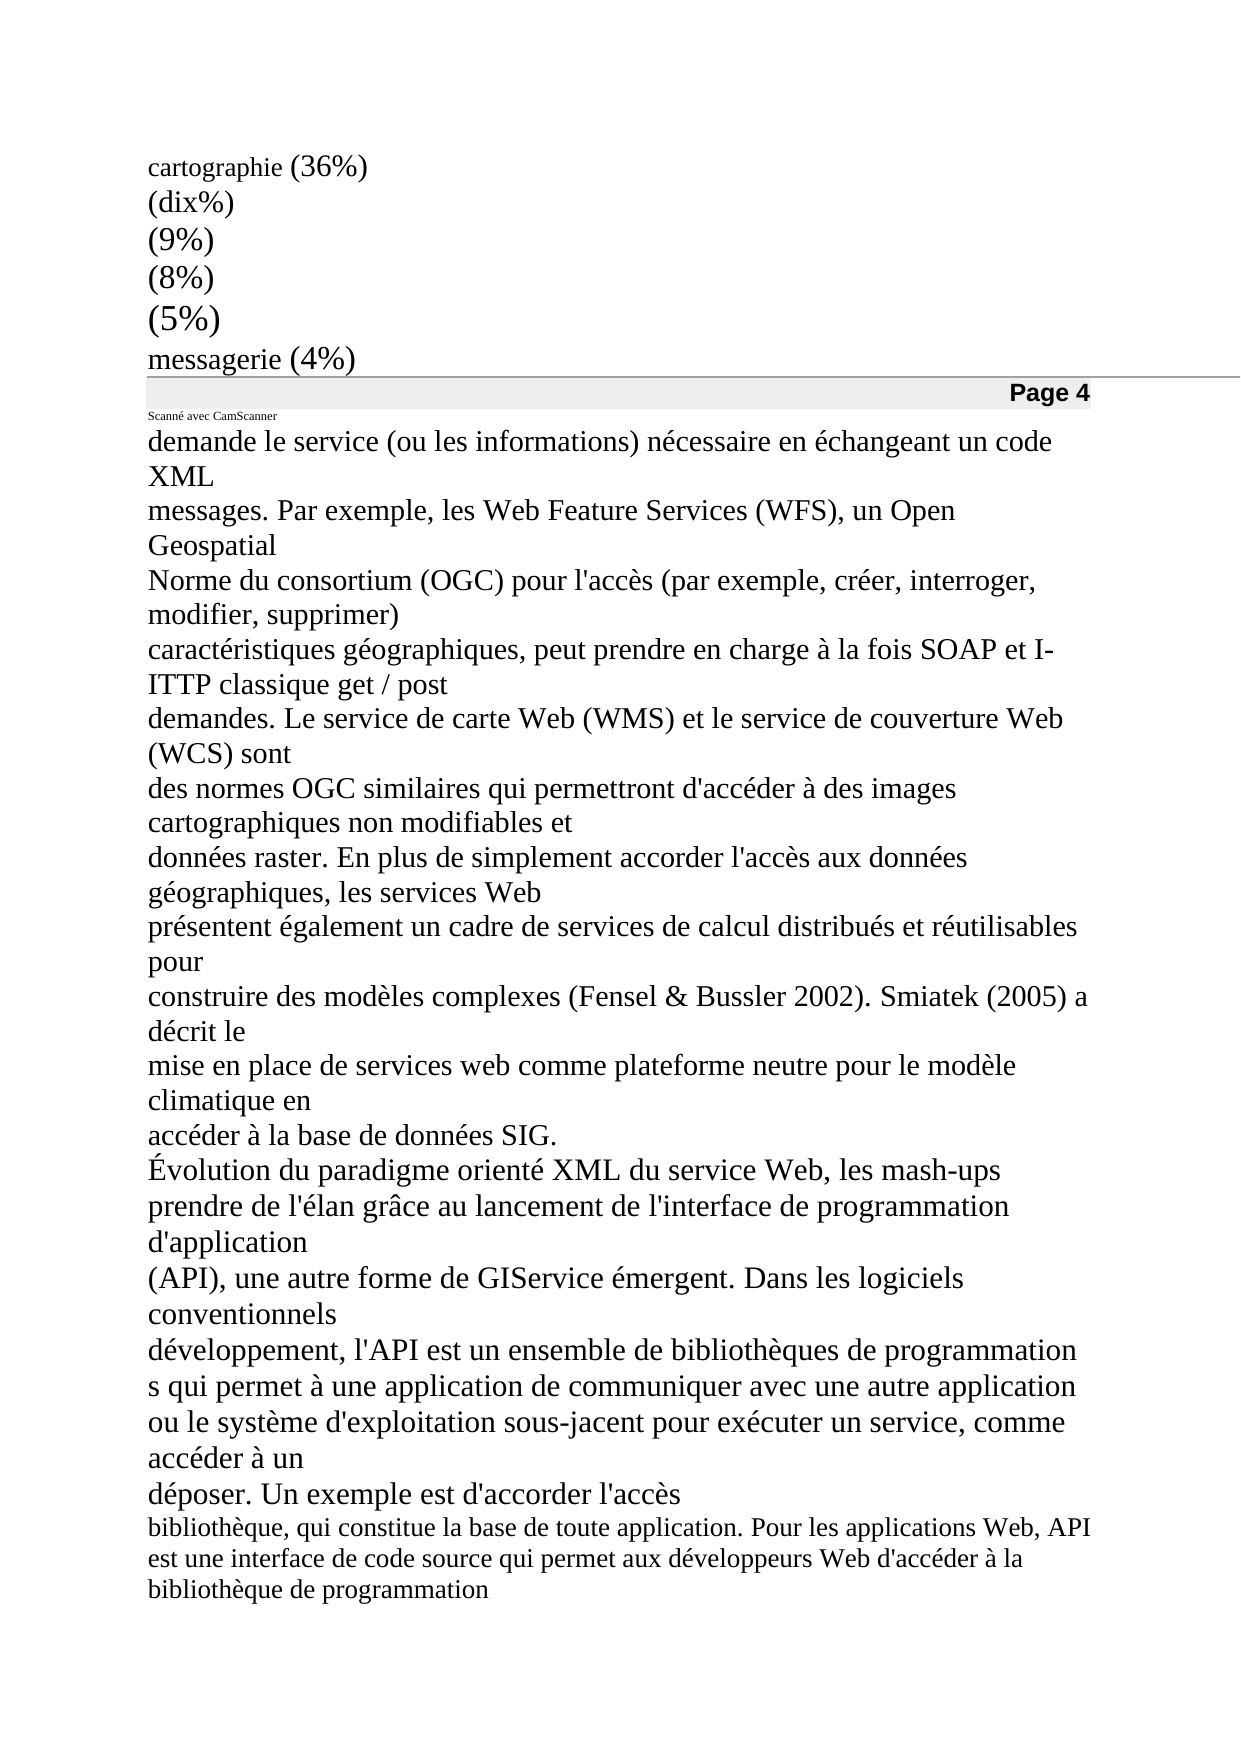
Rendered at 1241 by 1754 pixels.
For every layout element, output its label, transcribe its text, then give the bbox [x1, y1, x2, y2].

text (9%) [148, 219, 1093, 258]
text Évolution du paradigme orienté XML du service Web, les mash-ups [148, 1151, 1093, 1187]
text bibliothèque, qui constitue la base de toute application. Pour les applications Web, API [148, 1511, 1093, 1542]
text est une interface de code source qui permet aux développeurs Web d'accéder à la bibliothèque de programmation [148, 1542, 1093, 1604]
text Norme du consortium (OGC) pour l'accès (par exemple, créer, interroger, modifier, supprimer) [148, 562, 1093, 631]
text (dix%) [148, 183, 1093, 219]
text (8%) [148, 258, 1093, 296]
text mise en place de services web comme plateforme neutre pour le modèle climatique en [148, 1047, 1093, 1117]
text déposer. Un exemple est d'accorder l'accès [148, 1475, 1093, 1511]
text présentent également un cadre de services de calcul distribués et réutilisables pour [148, 909, 1093, 978]
text caractéristiques géographiques, peut prendre en charge à la fois SOAP et I-ITTP classique get / post [148, 631, 1093, 701]
text (5%) [148, 296, 1093, 338]
table_header Page 4 [146, 377, 1091, 409]
text accéder à la base de données SIG. [148, 1117, 1093, 1151]
text données raster. En plus de simplement accorder l'accès aux données géographiques, les services Web [148, 839, 1093, 909]
text (API), une autre forme de GIService émergent. Dans les logiciels conventionnels [148, 1259, 1093, 1331]
text demande le service (ou les informations) nécessaire en échangeant un code XML [148, 423, 1093, 492]
text développement, l'API est un ensemble de bibliothèques de programmation [148, 1331, 1093, 1367]
text Scanné avec CamScanner [148, 409, 1093, 423]
text ou le système d'exploitation sous-jacent pour exécuter un service, comme accéder à un [148, 1403, 1093, 1475]
text messages. Par exemple, les Web Feature Services (WFS), un Open Geospatial [148, 492, 1093, 562]
text cartographie (36%) [148, 148, 1093, 183]
text construire des modèles complexes (Fensel & Bussler 2002). Smiatek (2005) a décrit le [148, 978, 1093, 1047]
text demandes. Le service de carte Web (WMS) et le service de couverture Web (WCS) sont [148, 701, 1093, 770]
text prendre de l'élan grâce au lancement de l'interface de programmation d'application [148, 1187, 1093, 1259]
text des normes OGC similaires qui permettront d'accéder à des images cartographiques non modifiables et [148, 770, 1093, 839]
text messagerie (4%) [148, 338, 1093, 376]
text s qui permet à une application de communiquer avec une autre application [148, 1367, 1093, 1403]
